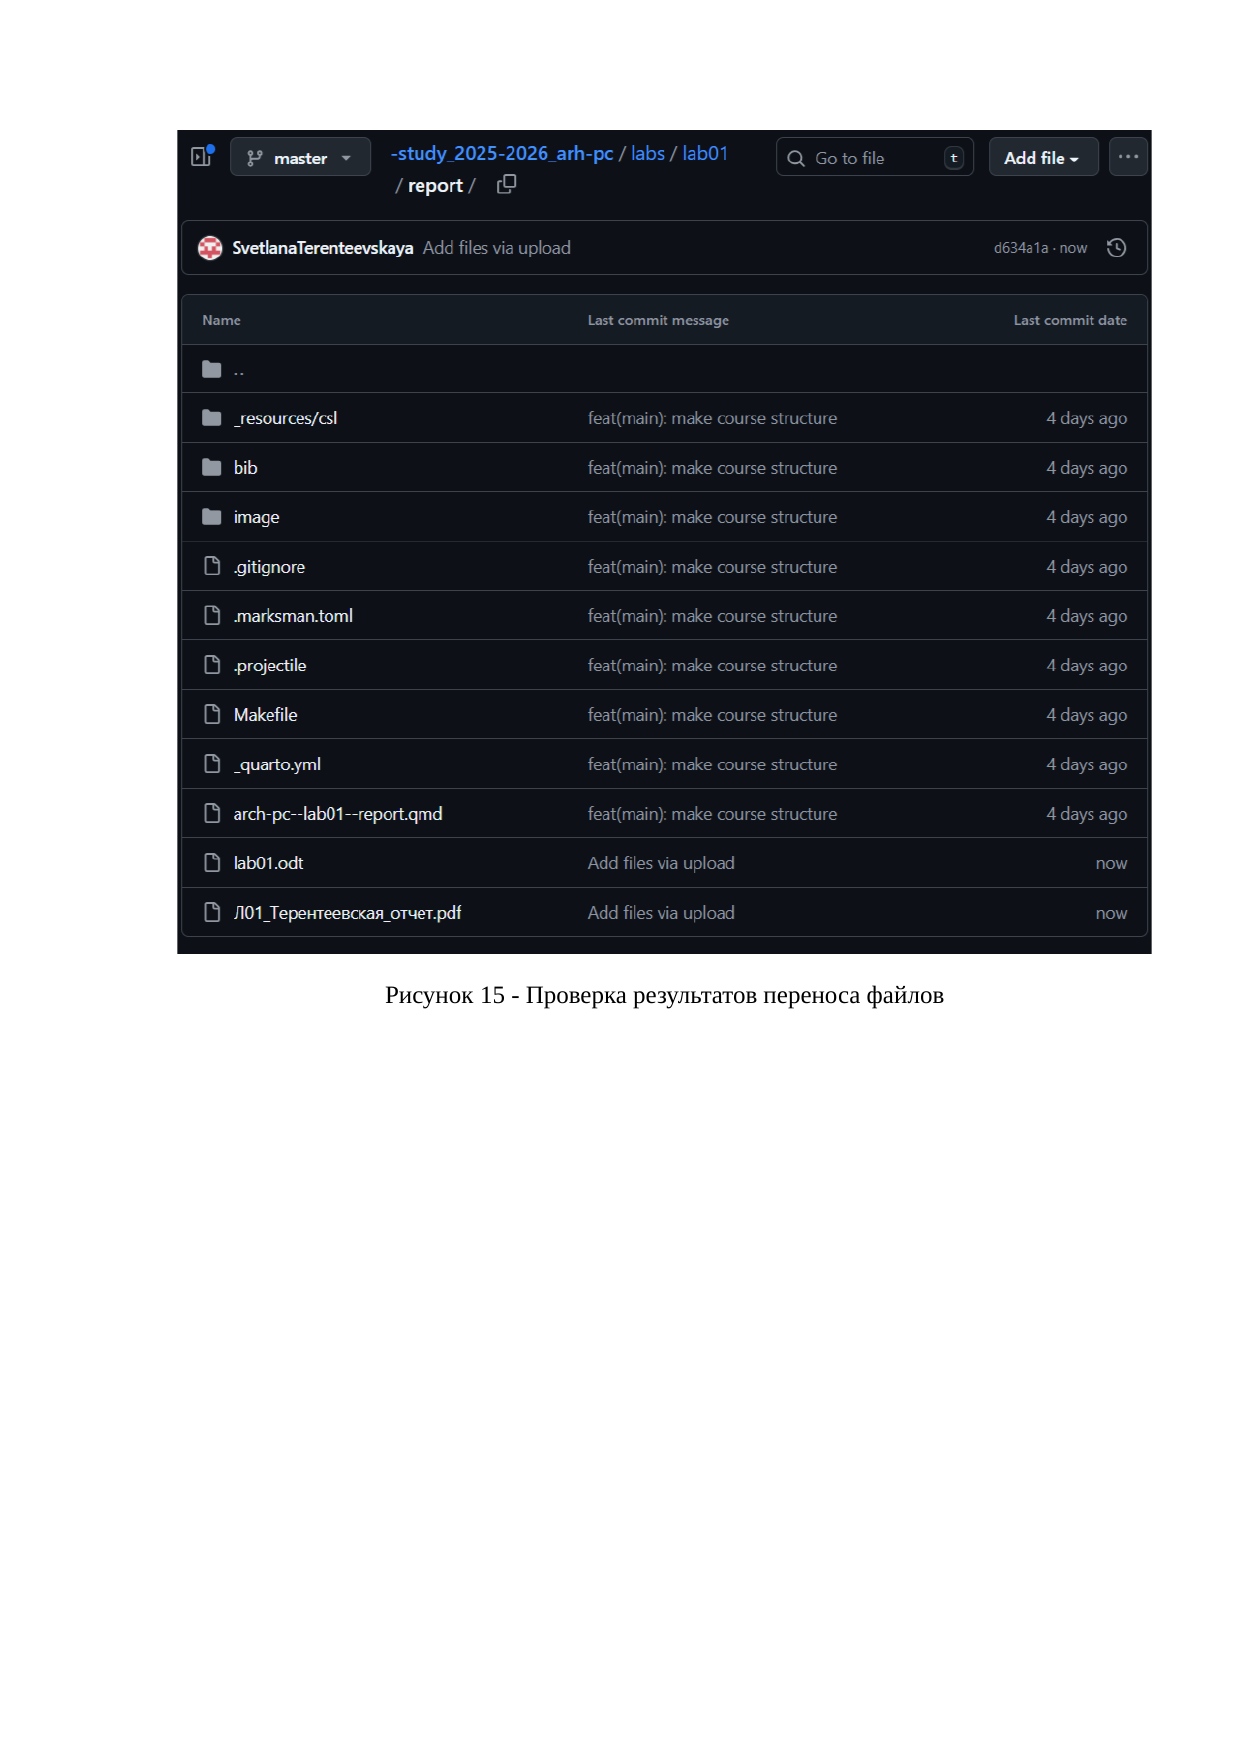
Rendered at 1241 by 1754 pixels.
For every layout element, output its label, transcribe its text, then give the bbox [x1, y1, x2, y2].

picture [177, 130, 1152, 954]
text Рисунок 15 - Проверка результатов переноса файлов [177, 954, 1152, 1009]
